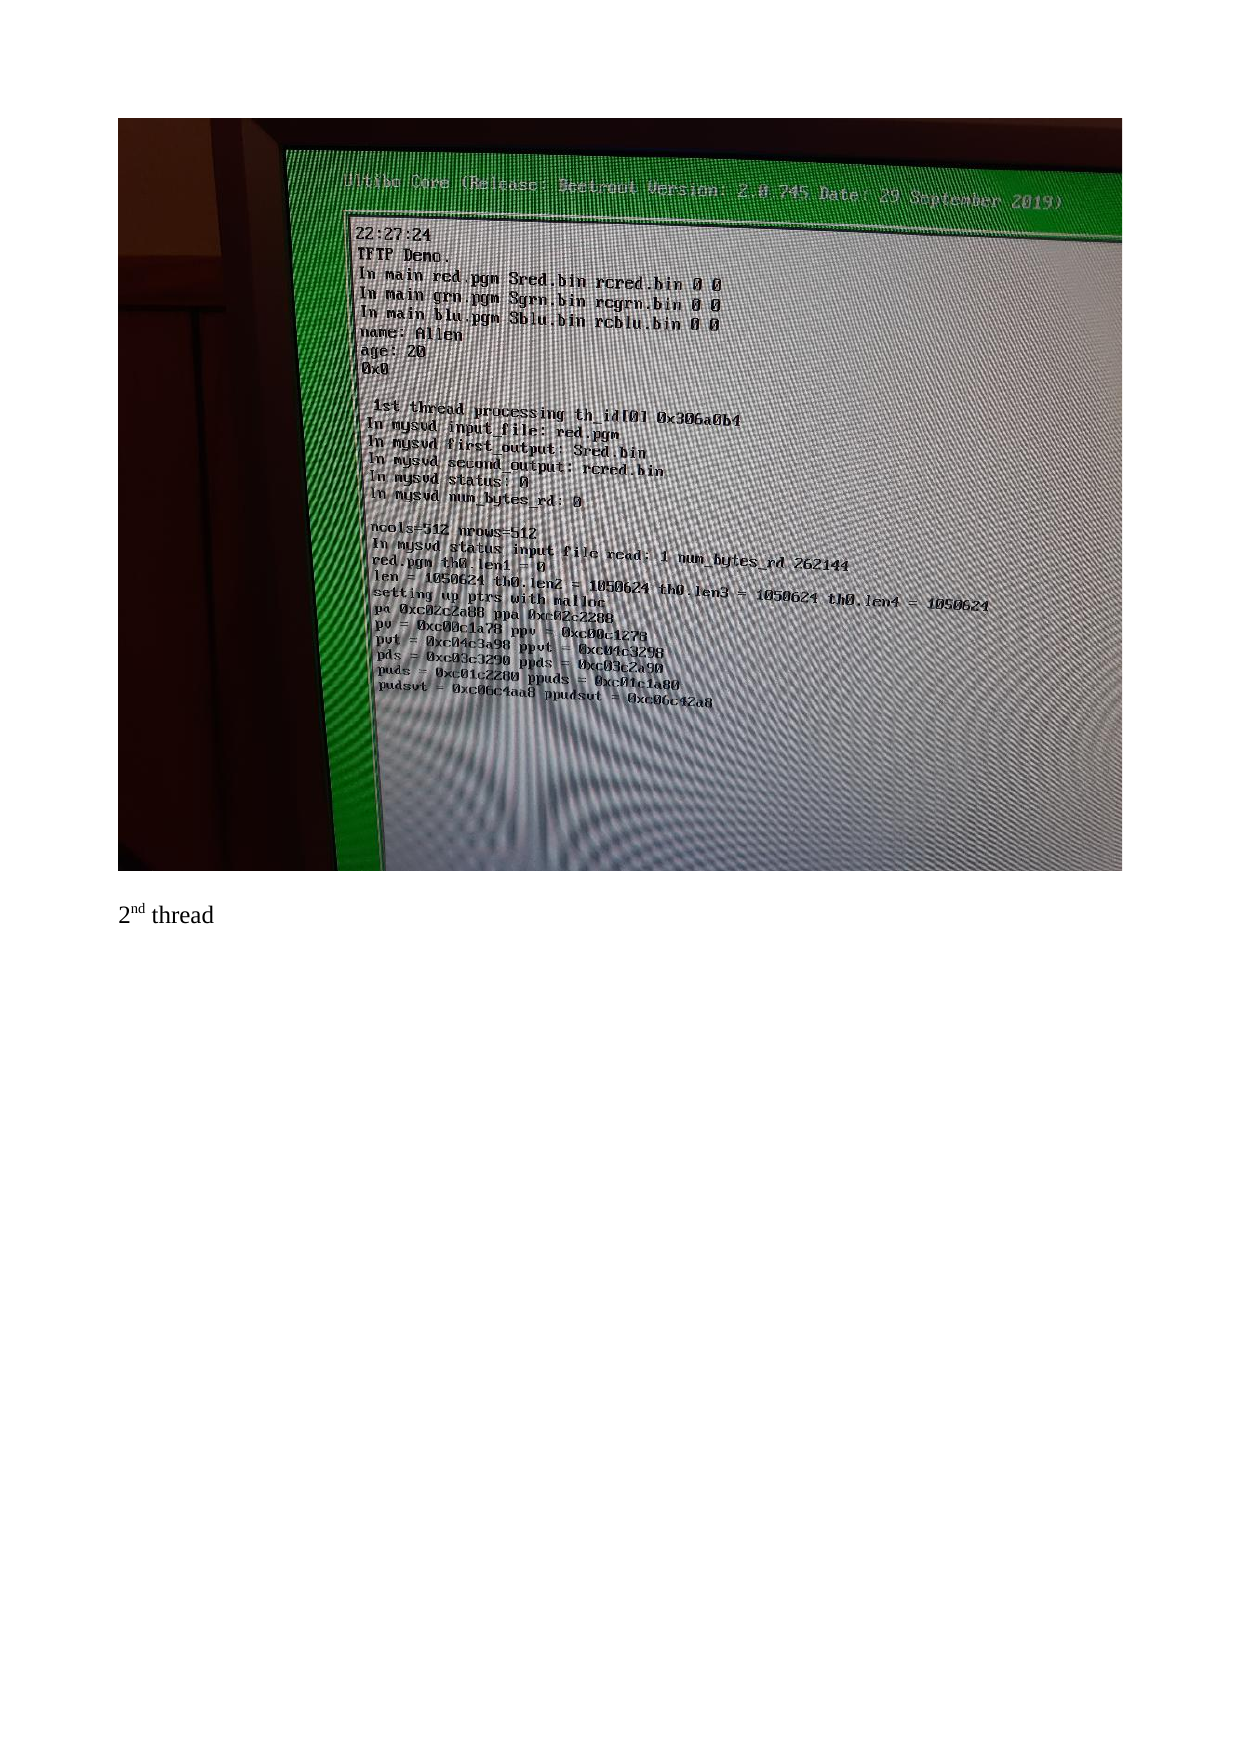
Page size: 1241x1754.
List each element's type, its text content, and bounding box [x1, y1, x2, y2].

text 2nd thread [118, 900, 1122, 928]
picture [118, 118, 1123, 871]
